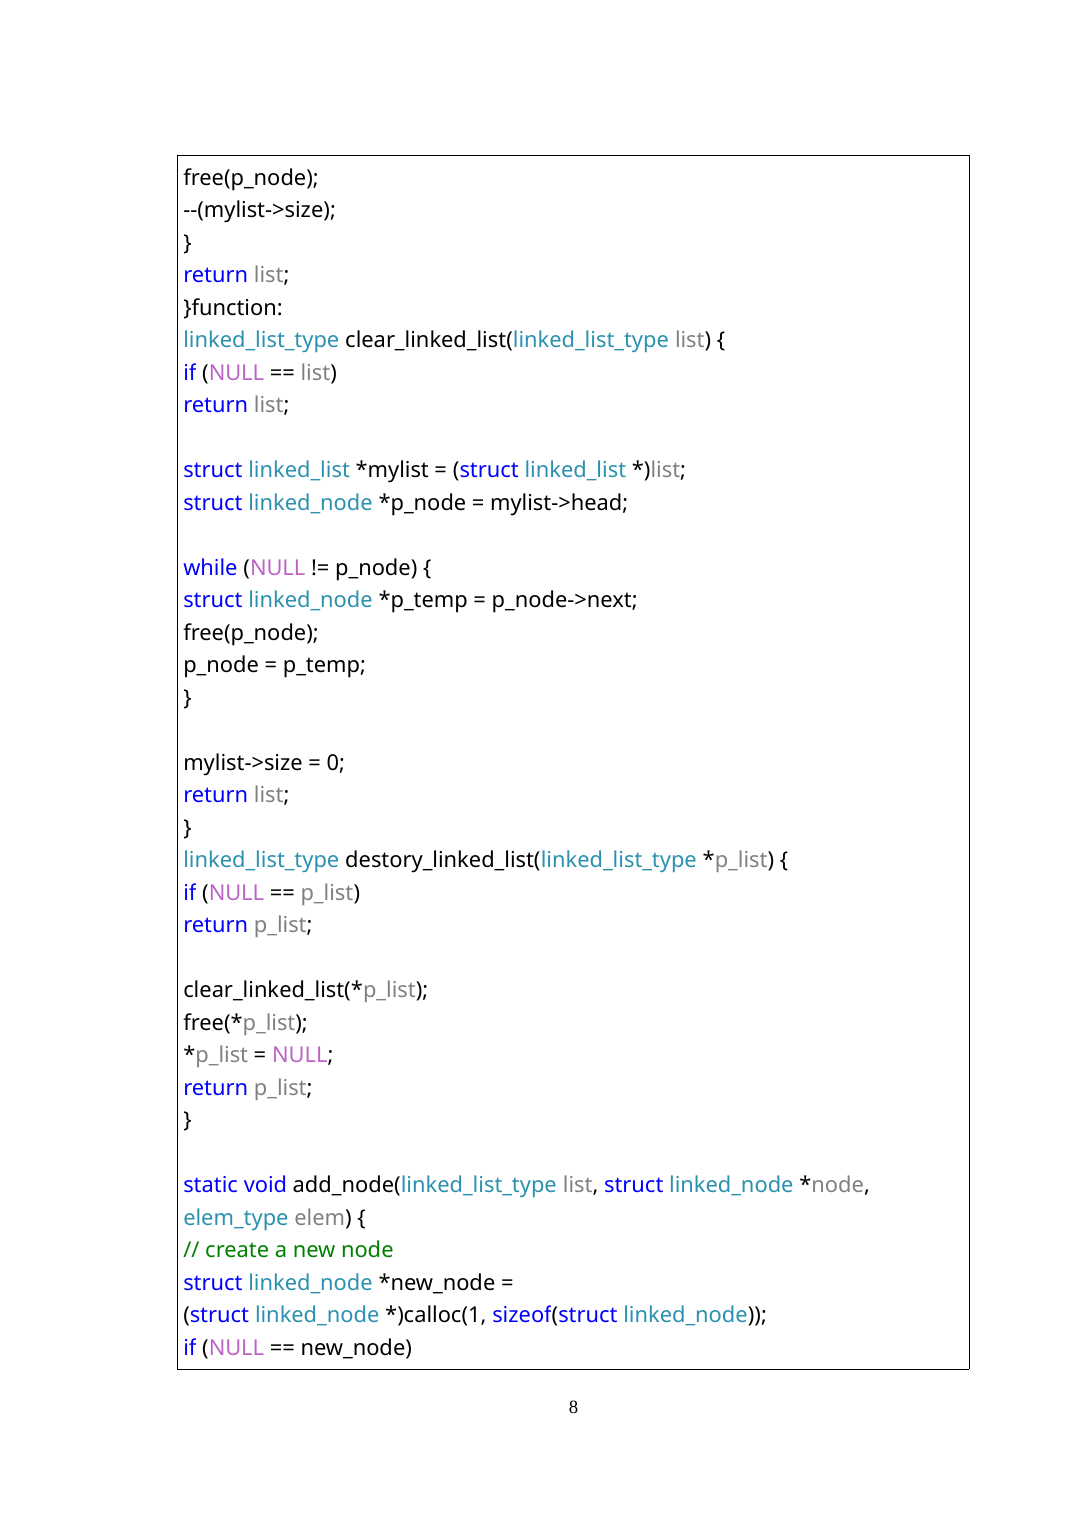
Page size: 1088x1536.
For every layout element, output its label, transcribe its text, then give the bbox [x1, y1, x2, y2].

table_header free(p_node); --(mylist->size); } return list; }function: linked_list_type clear_linked_list(linked_list_type list) { if (NULL == list) return list; struct linked_list *mylist = (struct linked_list *)list; struct linked_node *p_node = mylist->head; while (NULL != p_node) { struct linked_node *p_temp = p_node->next; free(p_node); p_node = p_temp; } mylist->size = 0; return list; } linked_list_type destory_linked_list(linked_list_type *p_list) { if (NULL == p_list) return p_list; clear_linked_list(*p_list); free(*p_list); *p_list = NULL; return p_list; } static void add_node(linked_list_type list, struct linked_node *node, elem_type elem) { // create a new node struct linked_node *new_node = (struct linked_node *)calloc(1, sizeof(struct linked_node)); if (NULL == new_node) [178, 156, 969, 1369]
